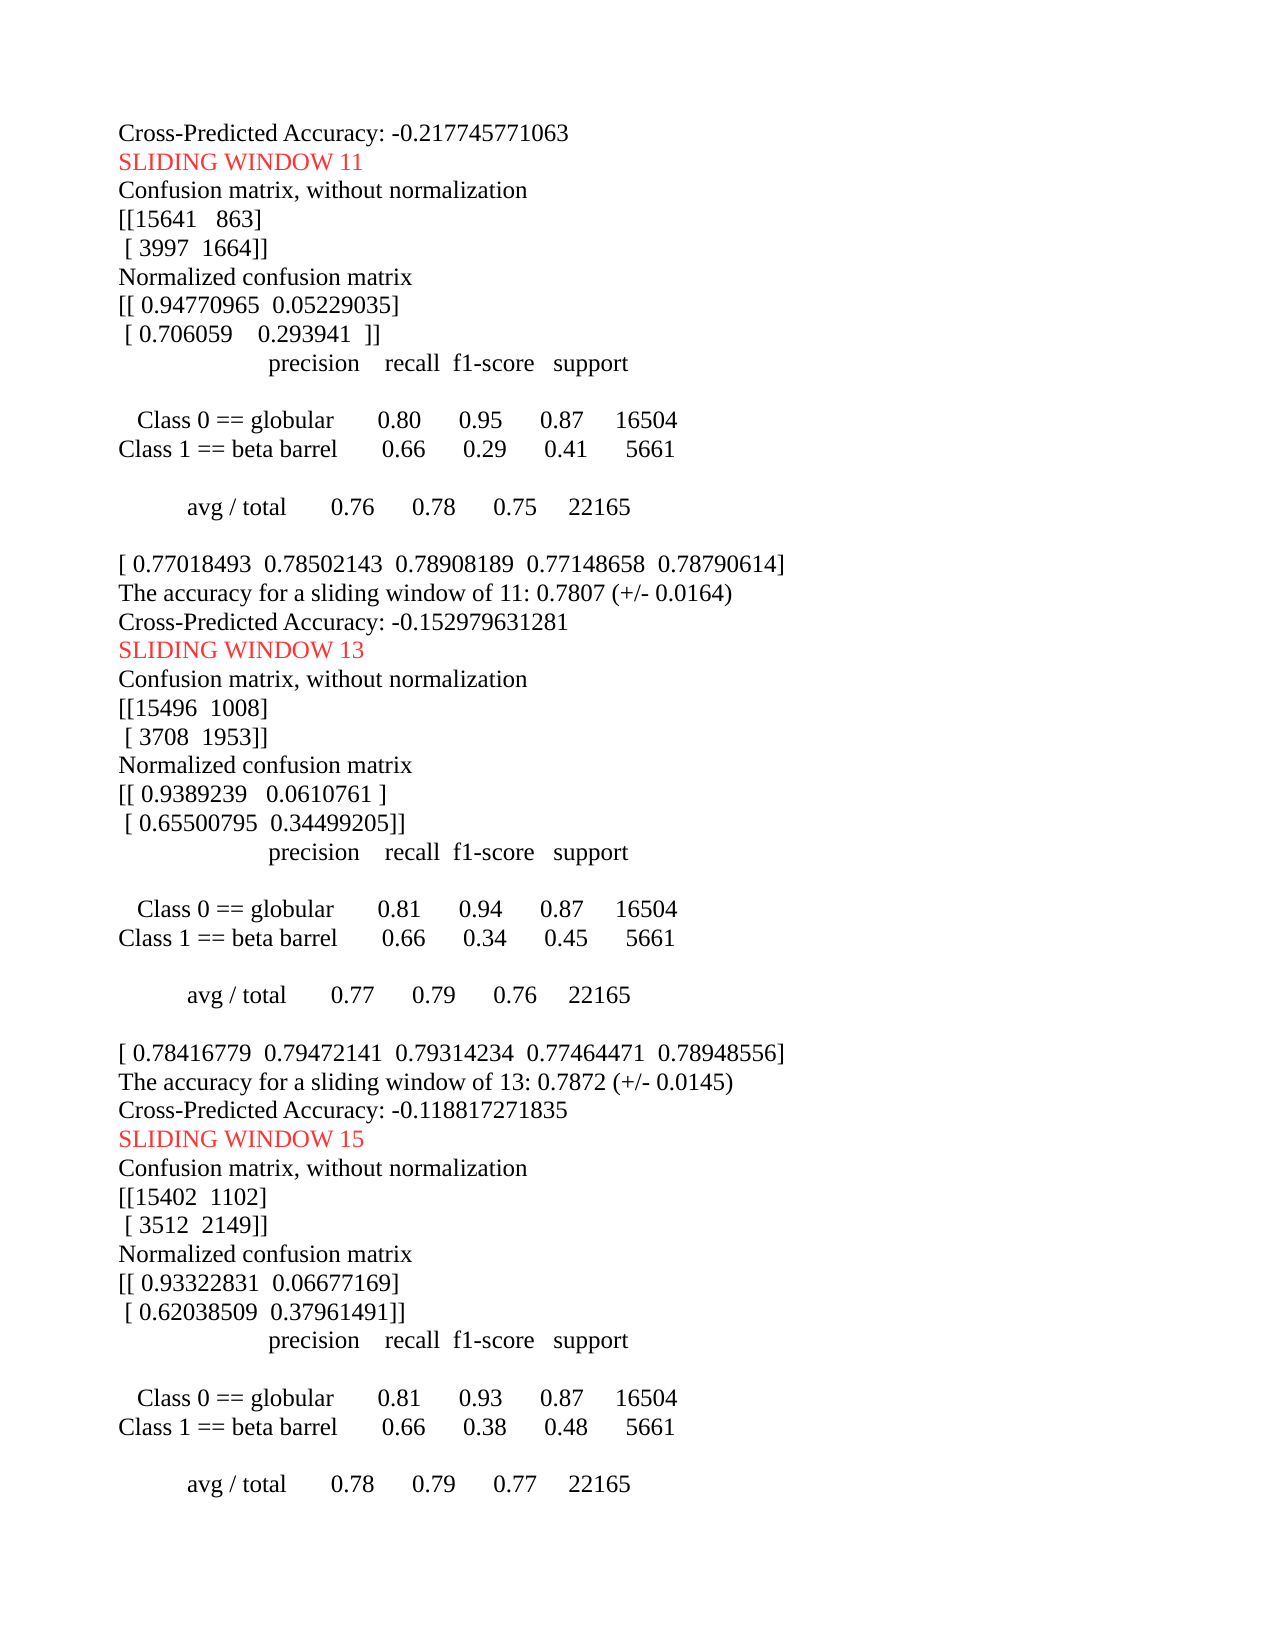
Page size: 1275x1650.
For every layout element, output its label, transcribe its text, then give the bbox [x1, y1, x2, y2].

text Normalized confusion matrix [118, 1239, 1157, 1268]
text [ 0.62038509 0.37961491]] [118, 1297, 1157, 1326]
text Confusion matrix, without normalization [118, 1153, 1157, 1182]
text precision recall f1-score support [118, 348, 1157, 377]
text [ 3997 1664]] [118, 233, 1157, 262]
text SLIDING WINDOW 13 [118, 636, 1157, 664]
text avg / total 0.77 0.79 0.76 22165 [118, 981, 1157, 1009]
text precision recall f1-score support [118, 837, 1157, 866]
text Confusion matrix, without normalization [118, 176, 1157, 204]
text [ 3708 1953]] [118, 722, 1157, 751]
text [ 0.65500795 0.34499205]] [118, 808, 1157, 837]
text Cross-Predicted Accuracy: -0.152979631281 [118, 607, 1157, 636]
text [ 3512 2149]] [118, 1211, 1157, 1239]
text The accuracy for a sliding window of 13: 0.7872 (+/- 0.0145) [118, 1067, 1157, 1096]
text Class 0 == globular 0.81 0.94 0.87 16504 [118, 894, 1157, 923]
text Class 1 == beta barrel 0.66 0.34 0.45 5661 [118, 923, 1157, 952]
text avg / total 0.76 0.78 0.75 22165 [118, 492, 1157, 521]
text Cross-Predicted Accuracy: -0.118817271835 [118, 1096, 1157, 1124]
text [[ 0.93322831 0.06677169] [118, 1268, 1157, 1297]
text [ 0.77018493 0.78502143 0.78908189 0.77148658 0.78790614] [118, 549, 1157, 578]
text SLIDING WINDOW 11 [118, 147, 1157, 176]
text [ 0.78416779 0.79472141 0.79314234 0.77464471 0.78948556] [118, 1038, 1157, 1067]
text Normalized confusion matrix [118, 262, 1157, 291]
text [[15641 863] [118, 204, 1157, 233]
text Class 1 == beta barrel 0.66 0.29 0.41 5661 [118, 434, 1157, 463]
text Class 0 == globular 0.80 0.95 0.87 16504 [118, 406, 1157, 434]
text [ 0.706059 0.293941 ]] [118, 319, 1157, 348]
text SLIDING WINDOW 15 [118, 1124, 1157, 1153]
text [[ 0.9389239 0.0610761 ] [118, 779, 1157, 808]
text avg / total 0.78 0.79 0.77 22165 [118, 1469, 1157, 1498]
text [[15496 1008] [118, 693, 1157, 722]
text precision recall f1-score support [118, 1326, 1157, 1354]
text Normalized confusion matrix [118, 751, 1157, 779]
text The accuracy for a sliding window of 11: 0.7807 (+/- 0.0164) [118, 578, 1157, 607]
text Cross-Predicted Accuracy: -0.217745771063 [118, 118, 1157, 147]
text Confusion matrix, without normalization [118, 664, 1157, 693]
text Class 1 == beta barrel 0.66 0.38 0.48 5661 [118, 1412, 1157, 1441]
text [[ 0.94770965 0.05229035] [118, 291, 1157, 319]
text [[15402 1102] [118, 1182, 1157, 1211]
text Class 0 == globular 0.81 0.93 0.87 16504 [118, 1383, 1157, 1412]
